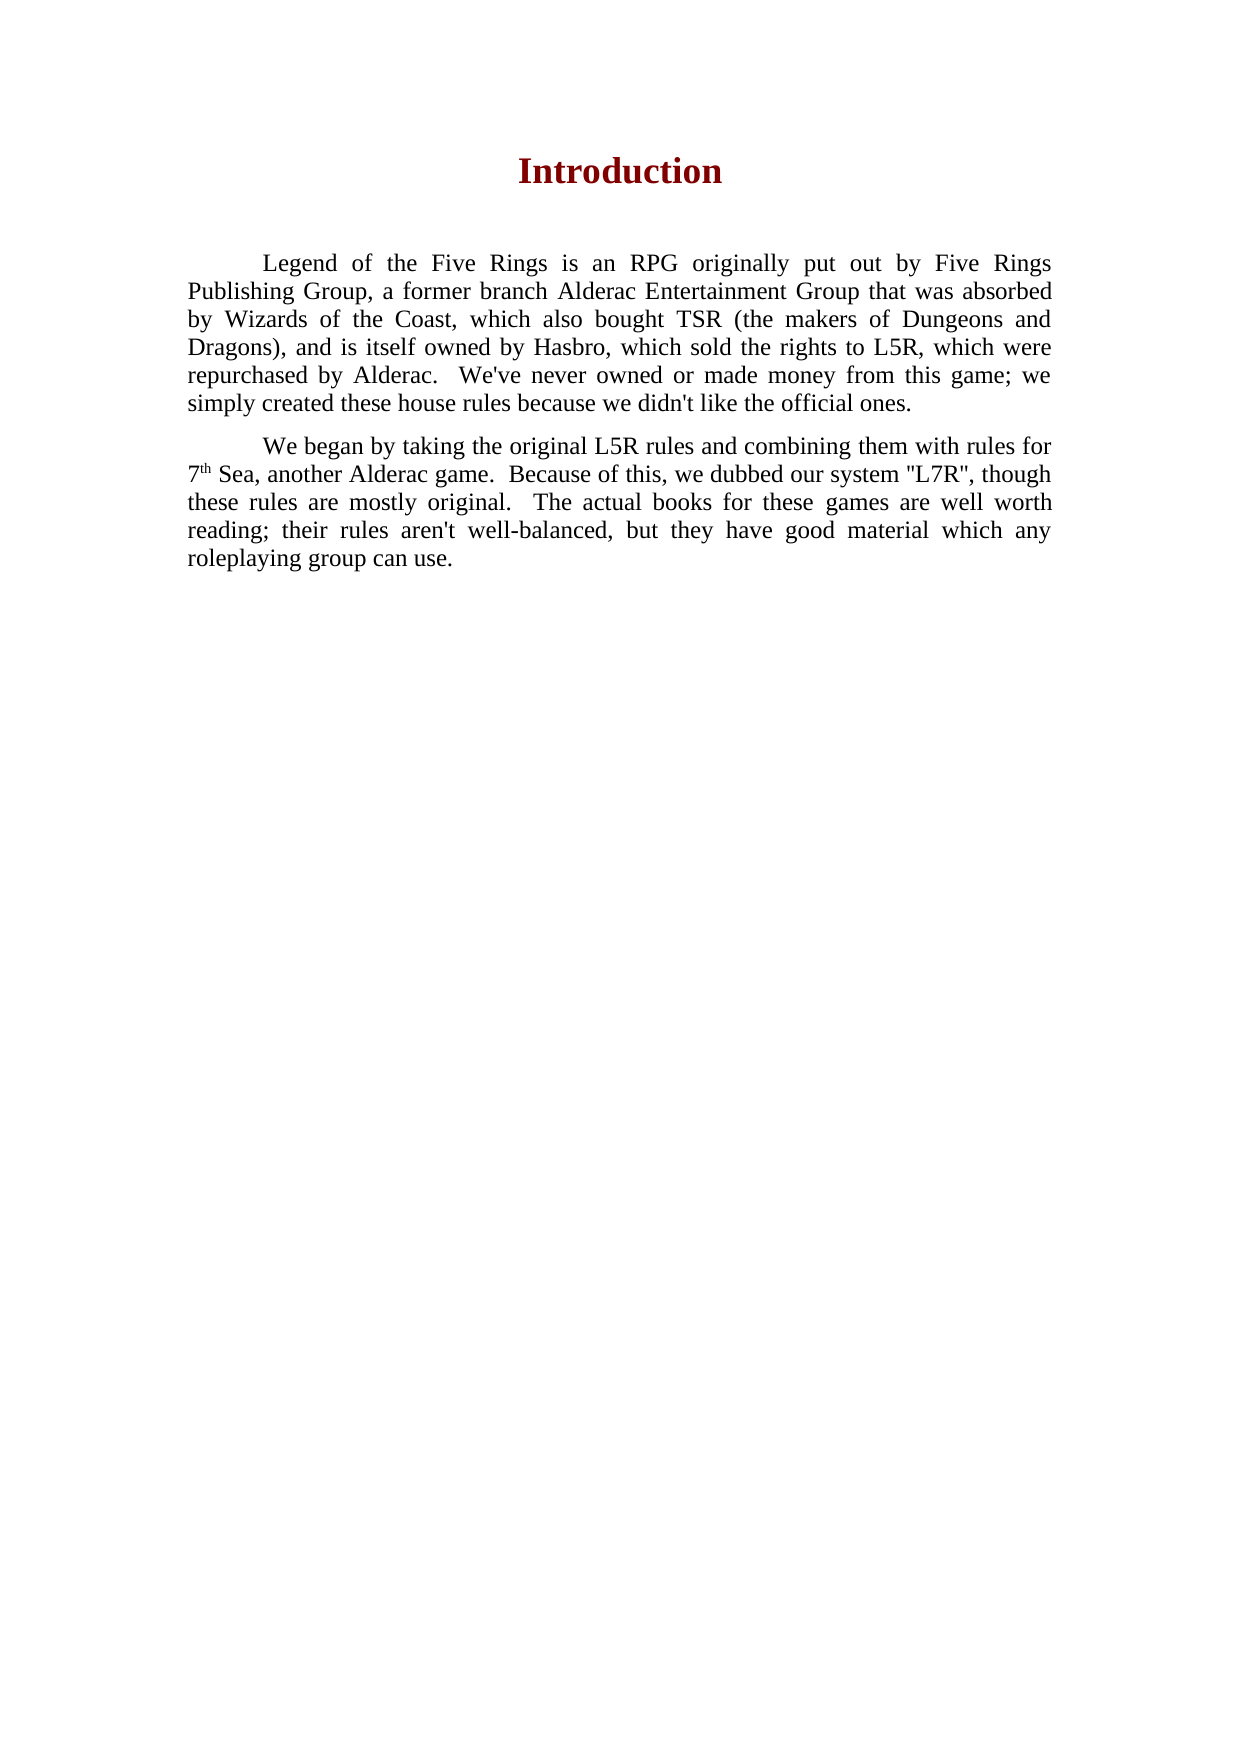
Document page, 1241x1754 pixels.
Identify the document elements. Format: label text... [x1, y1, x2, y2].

text Introduction [187, 150, 1053, 191]
text We began by taking the original L5R rules and combining them with rules for 7th Sea, another Alderac game. Because of this, we dubbed our system ''L7R'', though these rules are mostly original. The actual books for these games are well worth reading; their rules aren't well-balanced, but they have good material which any roleplaying group can use. [187, 432, 1053, 572]
text Legend of the Five Rings is an RPG originally put out by Five Rings Publishing Group, a former branch Alderac Entertainment Group that was absorbed by Wizards of the Coast, which also bought TSR (the makers of Dungeons and Dragons), and is itself owned by Hasbro, which sold the rights to L5R, which were repurchased by Alderac. We've never owned or made money from this game; we simply created these house rules because we didn't like the official ones. [187, 249, 1053, 417]
